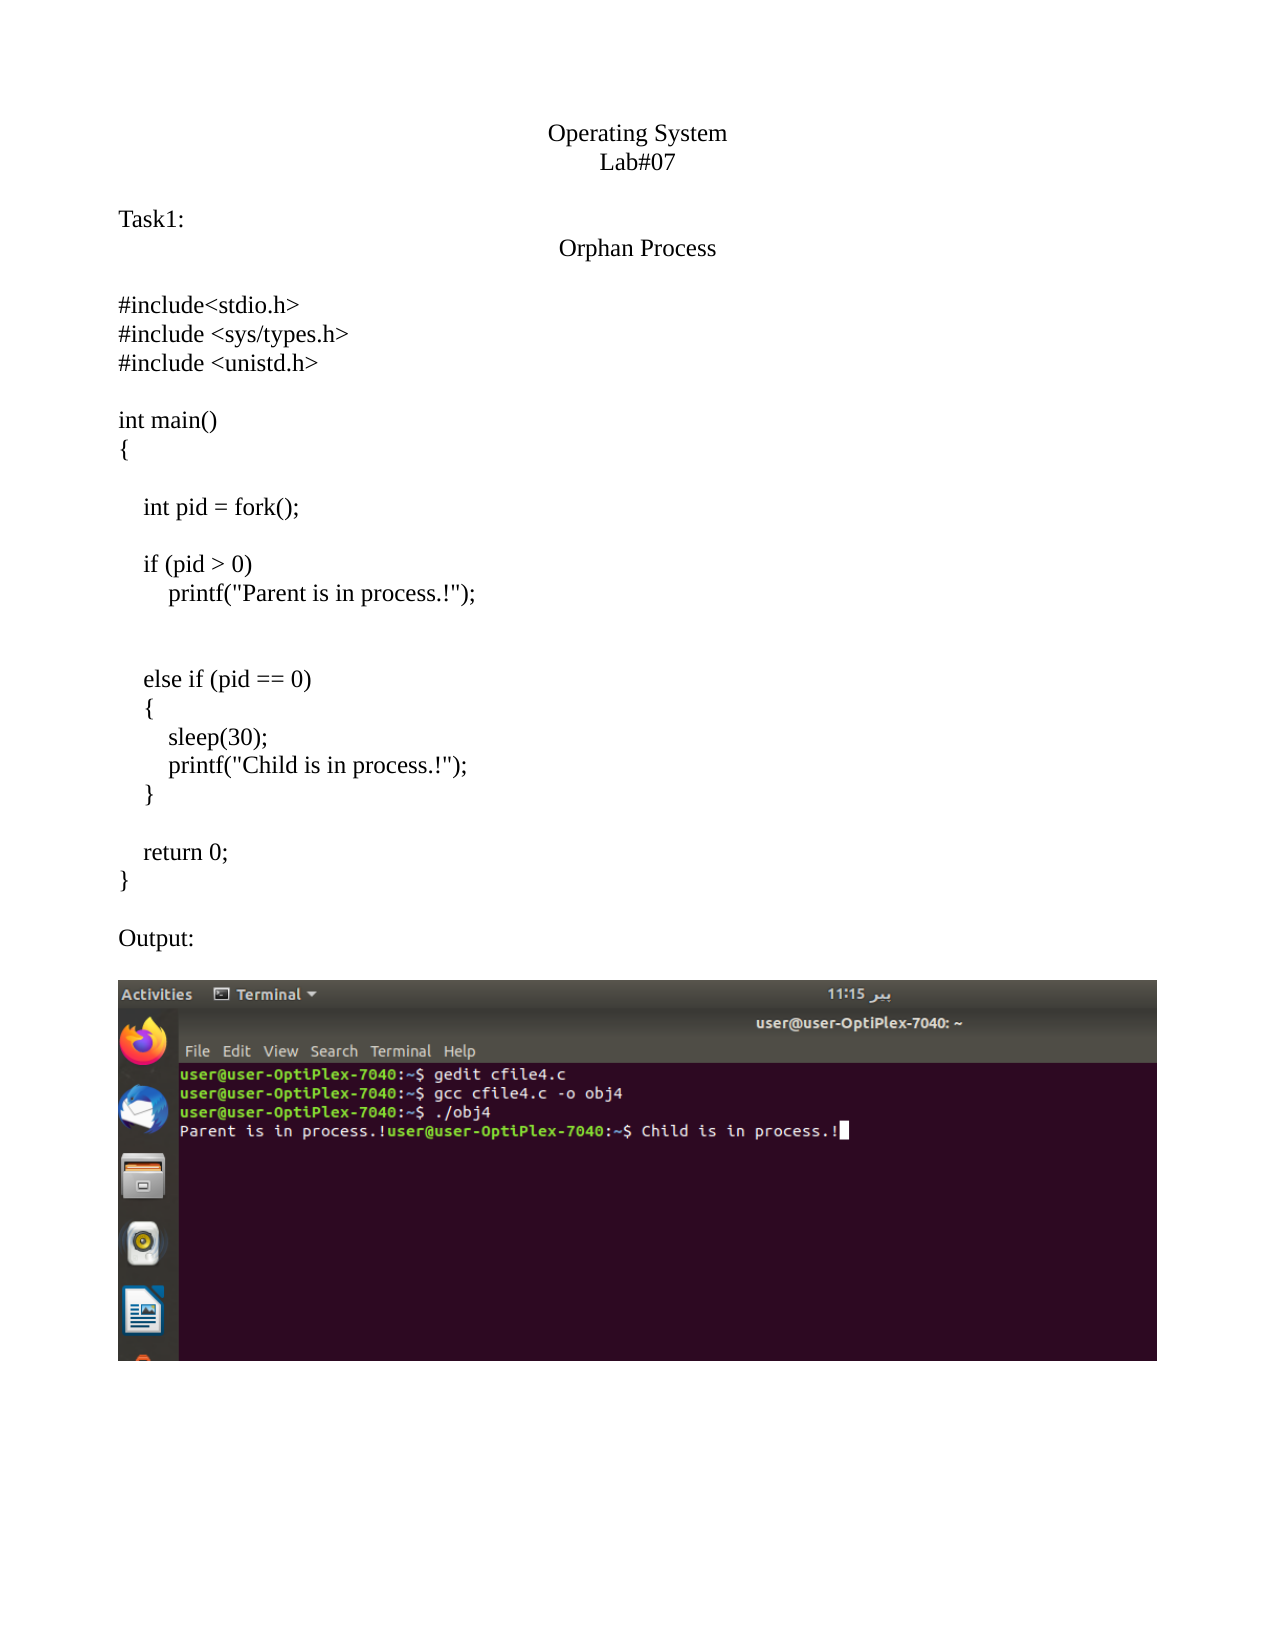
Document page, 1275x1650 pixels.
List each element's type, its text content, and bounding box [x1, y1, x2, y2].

text { [118, 693, 1157, 722]
text else if (pid == 0) [118, 664, 1157, 693]
picture [118, 980, 1157, 1361]
text } [118, 779, 1157, 808]
text } [118, 866, 1157, 894]
text { [118, 434, 1157, 463]
text printf("Parent is in process.!"); [118, 578, 1157, 607]
text #include<stdio.h> [118, 291, 1157, 319]
text Operating System [118, 118, 1157, 147]
text int pid = fork(); [118, 492, 1157, 521]
text sleep(30); [118, 722, 1157, 751]
text printf("Child is in process.!"); [118, 751, 1157, 779]
text Orphan Process [118, 233, 1157, 262]
text Lab#07 [118, 147, 1157, 176]
text #include <sys/types.h> [118, 319, 1157, 348]
text #include <unistd.h> [118, 348, 1157, 377]
text Output: [118, 923, 1157, 952]
text int main() [118, 406, 1157, 434]
text if (pid > 0) [118, 549, 1157, 578]
text Task1: [118, 204, 1157, 233]
text return 0; [118, 837, 1157, 866]
